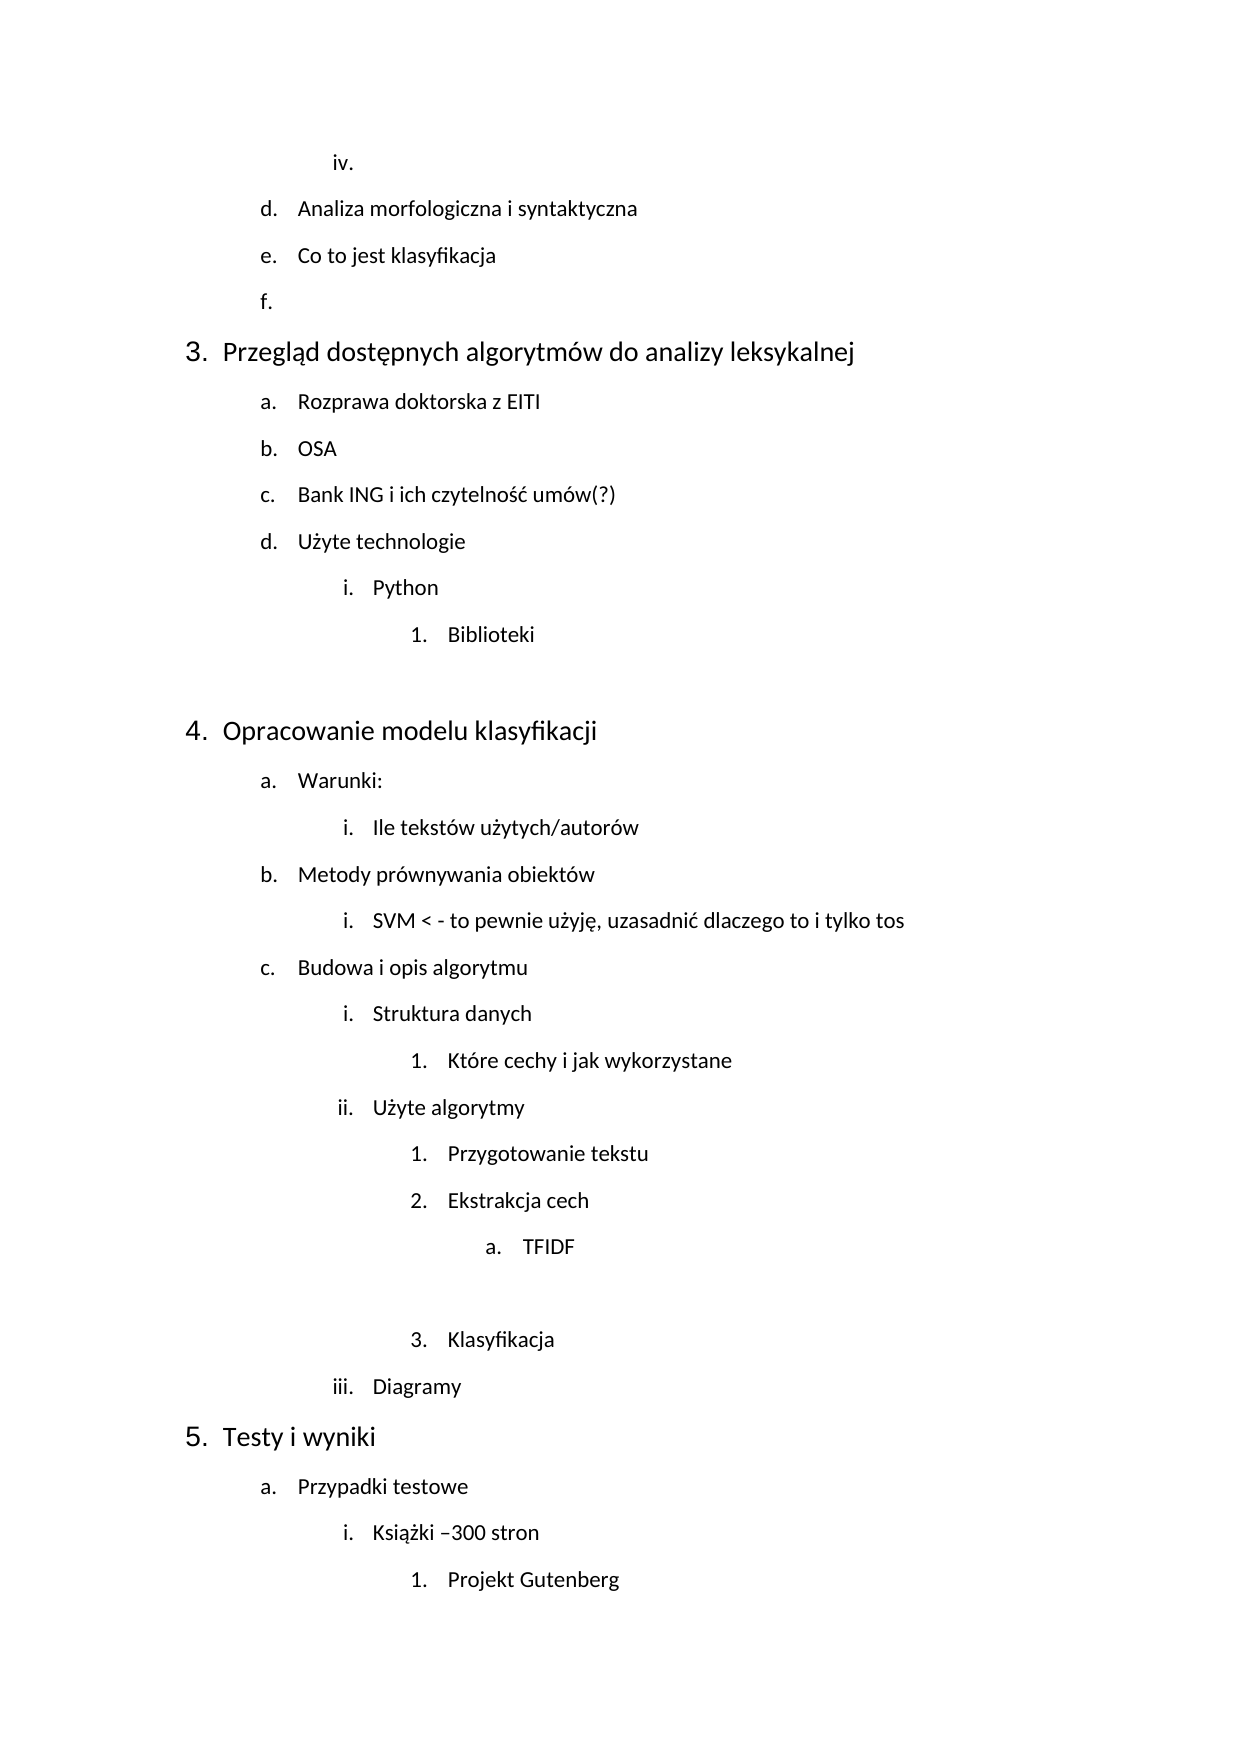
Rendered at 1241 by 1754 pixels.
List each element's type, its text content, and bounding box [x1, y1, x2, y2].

list Biblioteki [410, 620, 1093, 648]
list Rozprawa doktorska z EITI [260, 387, 1093, 415]
list Struktura danych [354, 999, 1093, 1027]
list Python [354, 573, 1093, 602]
list Diagramy [354, 1372, 1093, 1400]
list Co to jest klasyfikacja [260, 241, 1093, 269]
list Projekt Gutenberg [410, 1565, 1093, 1593]
list Warunki: [260, 767, 1093, 795]
list SVM < - to pewnie użyję, uzasadnić dlaczego to i tylko tos [354, 906, 1093, 934]
list Które cechy i jak wykorzystane [410, 1046, 1093, 1074]
list Przypadki testowe [260, 1472, 1093, 1500]
list Przegląd dostępnych algorytmów do analizy leksykalnej [185, 334, 1093, 368]
list Ekstrakcja cech [410, 1186, 1093, 1214]
list Metody prównywania obiektów [260, 860, 1093, 888]
list Ile tekstów użytych/autorów [354, 813, 1093, 841]
list Budowa i opis algorytmu [260, 953, 1093, 981]
list Opracowanie modelu klasyfikacji [185, 713, 1093, 748]
list Testy i wyniki [185, 1418, 1093, 1453]
list Przygotowanie tekstu [410, 1139, 1093, 1167]
list Użyte technologie [260, 527, 1093, 555]
list Książki –300 stron [354, 1518, 1093, 1547]
list Użyte algorytmy [354, 1093, 1093, 1121]
list OSA [260, 434, 1093, 462]
list Bank ING i ich czytelność umów(?) [260, 480, 1093, 508]
list TFIDF [485, 1232, 1093, 1260]
list Klasyfikacja [410, 1325, 1093, 1353]
list Analiza morfologiczna i syntaktyczna [260, 194, 1093, 222]
